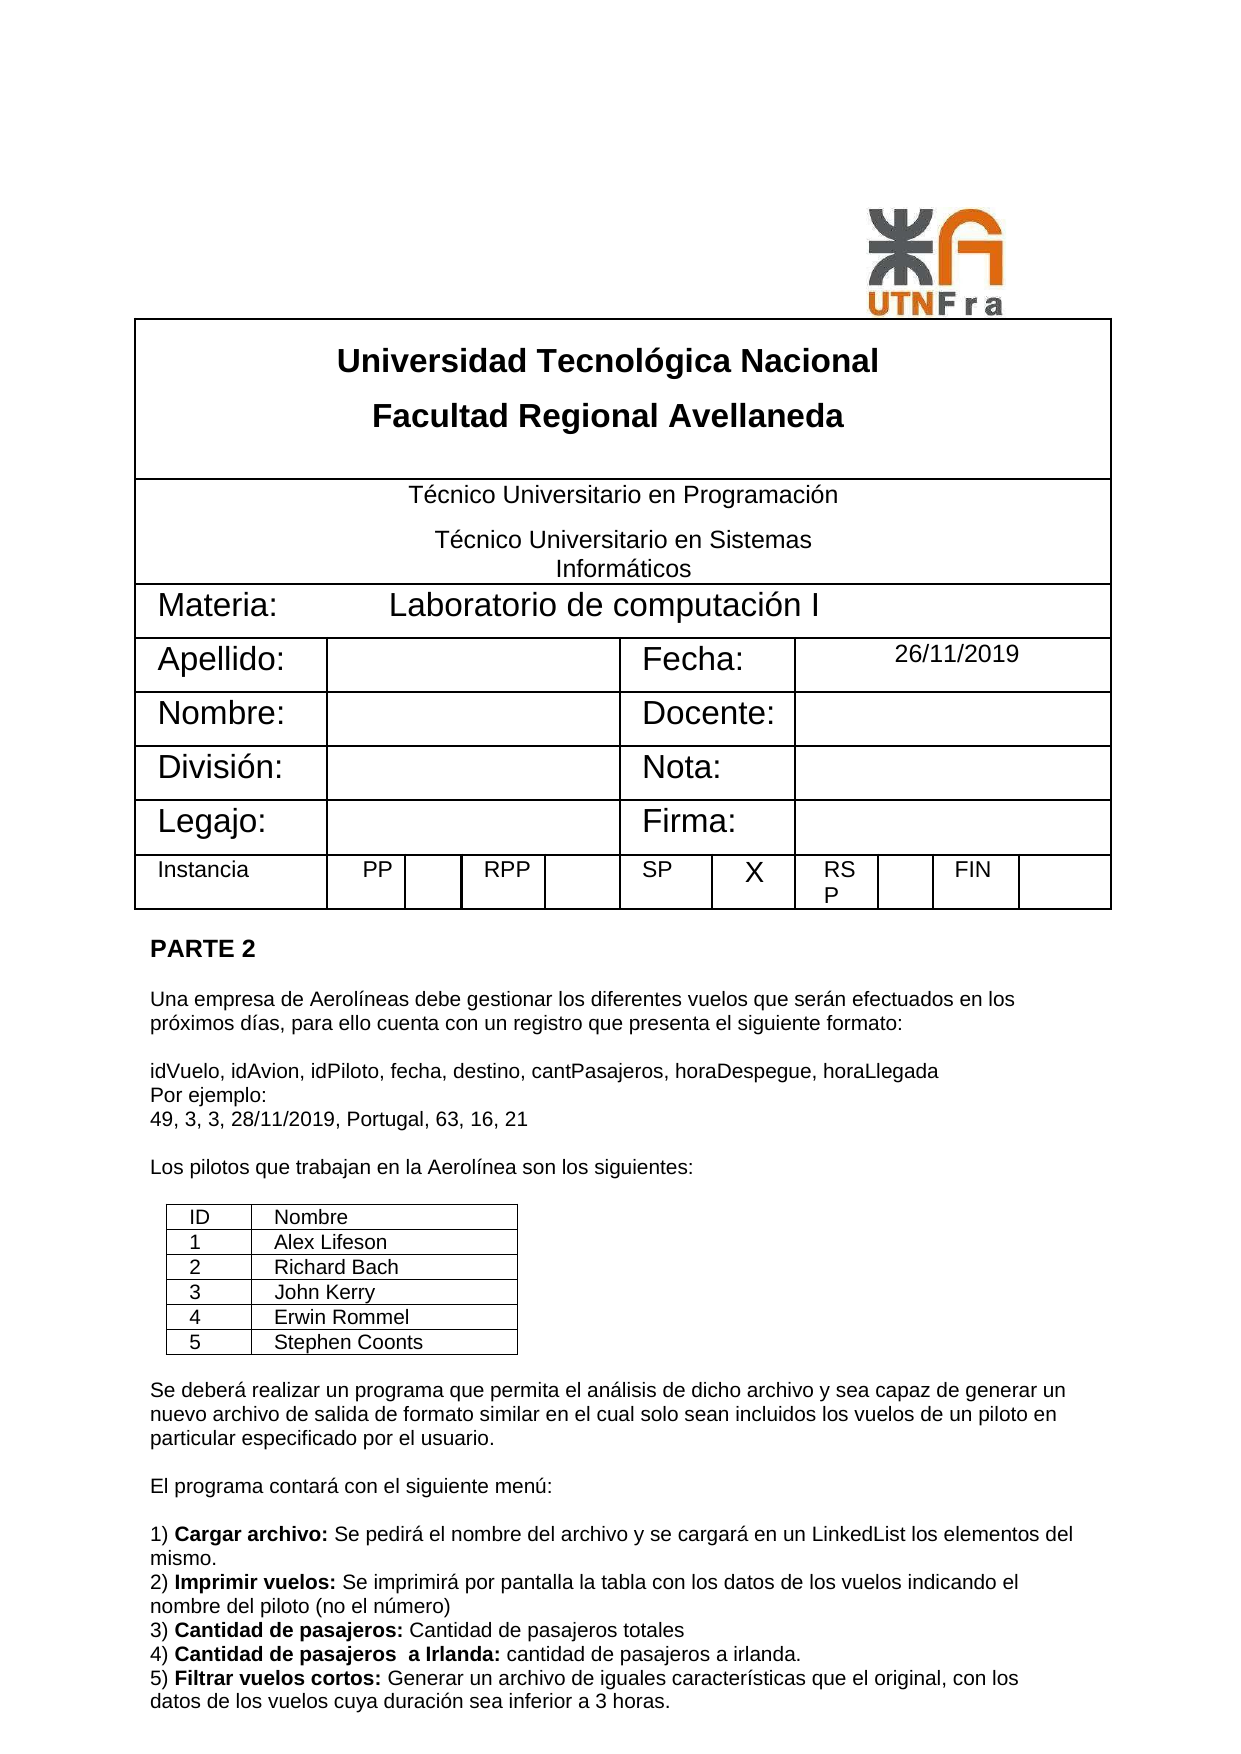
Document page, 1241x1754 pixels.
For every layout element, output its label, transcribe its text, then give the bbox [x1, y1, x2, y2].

table_cell División: [136, 747, 326, 799]
table_cell Erwin Rommel [252, 1305, 517, 1328]
table_cell Legajo: [136, 801, 326, 853]
picture [866, 207, 1007, 318]
table_cell Nombre: [136, 693, 326, 745]
subtitle Cantidad de pasajeros: Cantidad de pasajeros totales [150, 1617, 1075, 1641]
subtitle 49, 3, 3, 28/11/2019, Portugal, 63, 16, 21 [150, 1107, 1103, 1131]
table_cell [406, 856, 460, 908]
table_cell [546, 856, 619, 908]
table_cell [796, 801, 1110, 853]
table_cell John Kerry [252, 1280, 517, 1303]
subtitle idVuelo, idAvion, idPiloto, fecha, destino, cantPasajeros, horaDespegue, horaLlegada [150, 1059, 1022, 1083]
table_cell [1020, 856, 1110, 908]
table_cell 26/11/2019 [796, 639, 1110, 691]
table_cell RSP [796, 856, 877, 908]
table_header ID [167, 1205, 251, 1228]
subtitle Por ejemplo: [150, 1083, 756, 1107]
table_cell Alex Lifeson [252, 1230, 517, 1253]
table_cell Stephen Coonts [252, 1330, 517, 1353]
table_cell Docente: [621, 693, 794, 745]
table_cell Apellido: [136, 639, 326, 691]
table_cell Instancia [136, 856, 326, 908]
table_cell FIN [934, 856, 1018, 908]
table_cell Materia: Laboratorio de computación I [136, 585, 1110, 637]
table_cell [879, 856, 932, 908]
table_cell 3 [167, 1280, 251, 1303]
table_cell 5 [167, 1330, 251, 1353]
table_cell 1 [167, 1230, 251, 1253]
table_cell Fecha: [621, 639, 794, 691]
subtitle Una empresa de Aerolíneas debe gestionar los diferentes vuelos que serán efectuados en los próximos días, para ello cuenta con un registro que presenta el siguiente formato: [150, 987, 1022, 1035]
table_cell Firma: [621, 801, 794, 853]
table_cell 4 [167, 1305, 251, 1328]
table_cell PP [328, 856, 404, 908]
subtitle Cantidad de pasajeros a Irlanda: cantidad de pasajeros a irlanda. [150, 1641, 1075, 1665]
table_cell [328, 801, 619, 853]
table_cell SP [621, 856, 711, 908]
table_cell RPP [463, 856, 544, 908]
table_cell [328, 639, 619, 691]
table_cell [796, 747, 1110, 799]
subtitle Cargar archivo: Se pedirá el nombre del archivo y se cargará en un LinkedList los elementos del mismo. [150, 1522, 1075, 1569]
subtitle PARTE 2 [150, 934, 1103, 963]
table_cell Nota: [621, 747, 794, 799]
table_header Nombre [252, 1205, 517, 1228]
subtitle Se deberá realizar un programa que permita el análisis de dicho archivo y sea capaz de generar un nuevo archivo de salida de formato similar en el cual solo sean incluidos los vuelos de un piloto en particular especificado por el usuario. [150, 1378, 1092, 1450]
table_cell 2 [167, 1255, 251, 1278]
subtitle Imprimir vuelos: Se imprimirá por pantalla la tabla con los datos de los vuelos indicando el nombre del piloto (no el número) [150, 1569, 1074, 1617]
subtitle Filtrar vuelos cortos: Generar un archivo de iguales características que el original, con los datos de los vuelos cuya duración sea inferior a 3 horas. [150, 1665, 1075, 1713]
table_cell [328, 747, 619, 799]
table_cell Técnico Universitario en Programación Técnico Universitario en Sistemas Informáticos [136, 480, 1110, 583]
table_header Universidad Tecnológica Nacional Facultad Regional Avellaneda [136, 320, 1110, 478]
table_cell [796, 693, 1110, 745]
table_cell X [713, 856, 794, 908]
subtitle El programa contará con el siguiente menú: [150, 1474, 1103, 1498]
table_cell [328, 693, 619, 745]
table_cell Richard Bach [252, 1255, 517, 1278]
subtitle Los pilotos que trabajan en la Aerolínea son los siguientes: [150, 1155, 1103, 1179]
